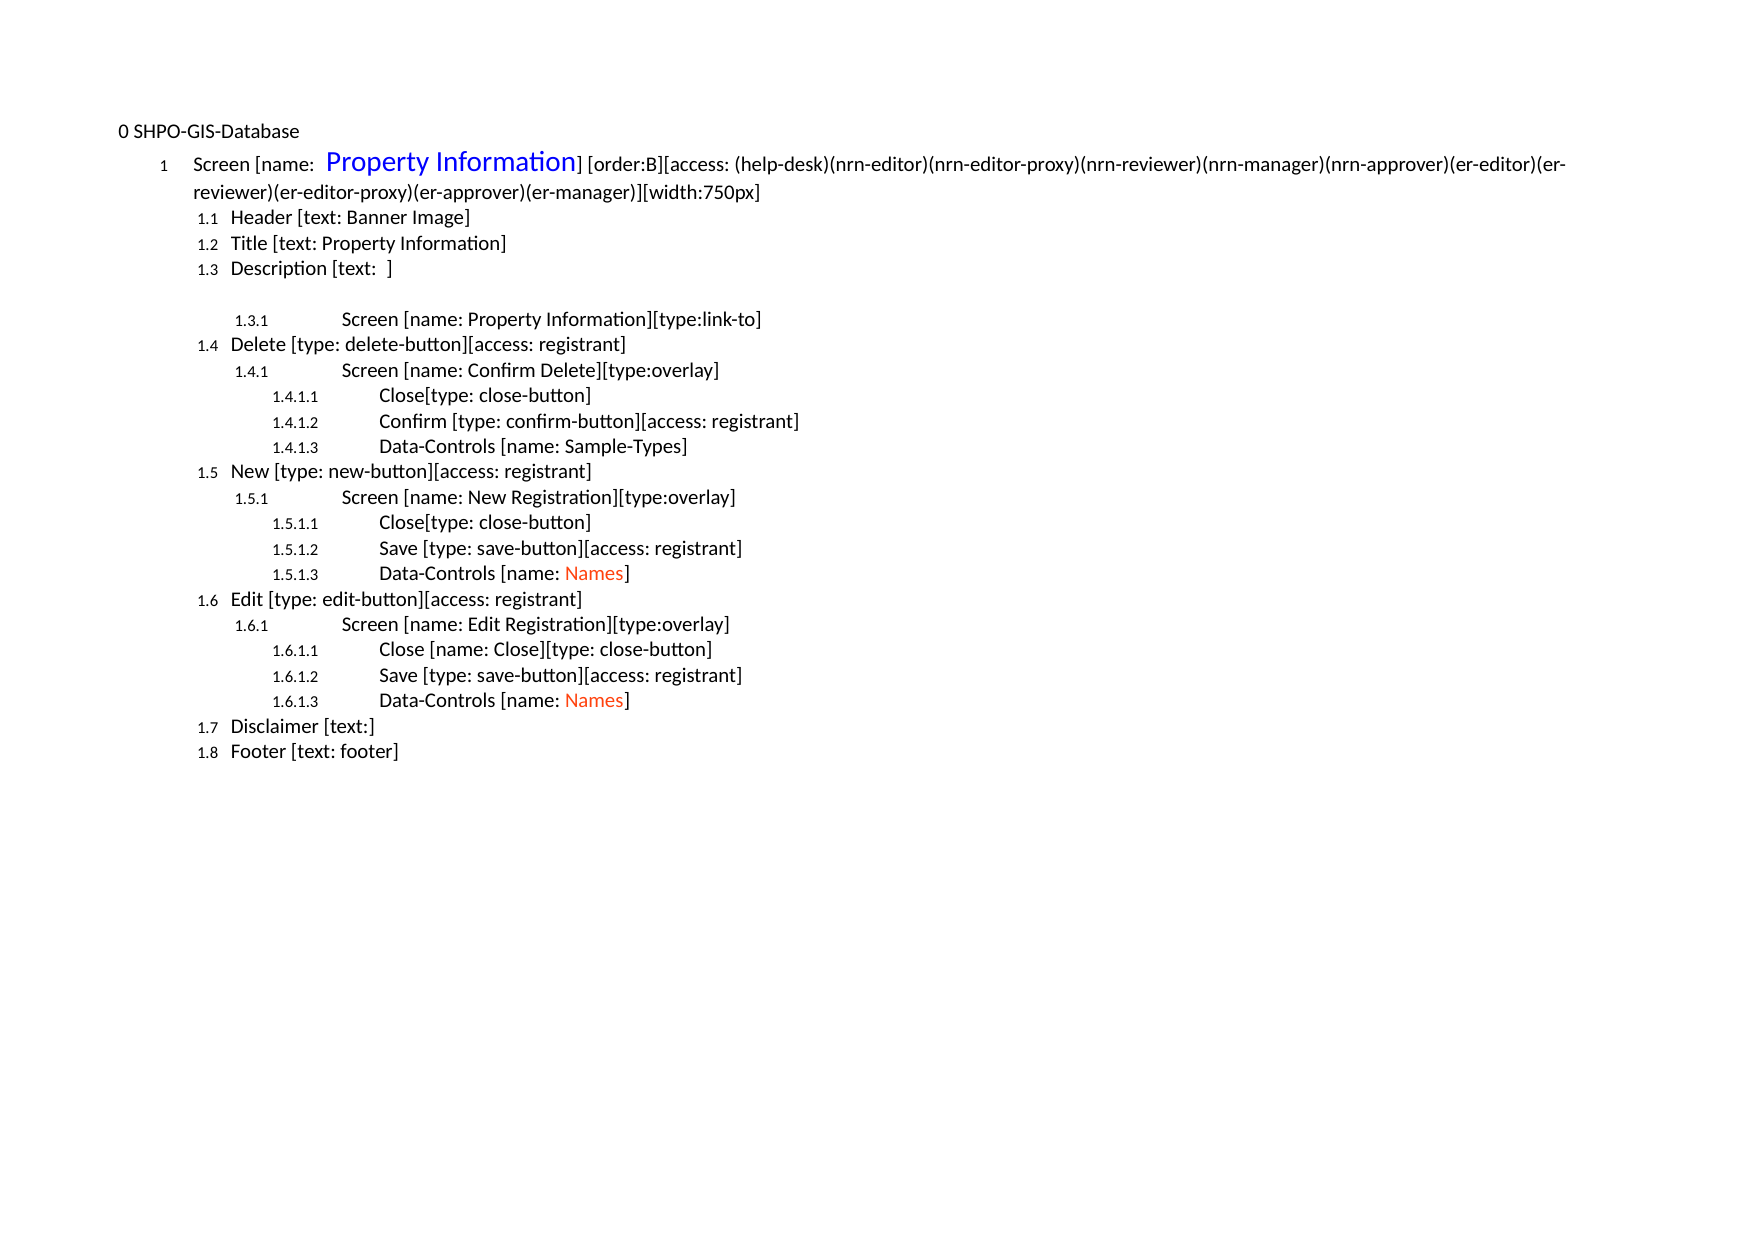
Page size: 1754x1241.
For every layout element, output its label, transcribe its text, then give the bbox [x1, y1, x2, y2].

list Edit [type: edit-button][access: registrant] [193, 586, 1636, 611]
list Disclaimer [text:] [193, 713, 1636, 738]
list Close[type: close-button] [268, 382, 1636, 408]
list Screen [name: Confirm Delete][type:overlay] [231, 357, 1636, 382]
text 0 SHPO-GIS-Database [118, 118, 1636, 143]
list Save [type: save-button][access: registrant] [268, 662, 1636, 687]
list Data-Controls [name: Sample-Types] [268, 433, 1636, 459]
list Save [type: save-button][access: registrant] [268, 535, 1636, 560]
list Close[type: close-button] [268, 509, 1636, 535]
list Delete [type: delete-button][access: registrant] [193, 332, 1636, 357]
list Screen [name: New Registration][type:overlay] [231, 484, 1636, 509]
list Data-Controls [name: Names] [268, 560, 1636, 586]
list Screen [name: Property Information][type:link-to] [231, 306, 1636, 332]
list Header [text: Banner Image] [193, 204, 1636, 230]
list New [type: new-button][access: registrant] [193, 459, 1636, 484]
list Confirm [type: confirm-button][access: registrant] [268, 408, 1636, 433]
list Data-Controls [name: Names] [268, 687, 1636, 713]
list Screen [name: Edit Registration][type:overlay] [231, 611, 1636, 637]
list Title [text: Property Information] [193, 230, 1636, 255]
list Close [name: Close][type: close-button] [268, 637, 1636, 662]
list Screen [name: Property Information] [order:B][access: (help-desk)(nrn-editor)(nrn-editor-proxy)(nrn-reviewer)(nrn-manager)(nrn-approver)(er-editor)(er-reviewer)(er-editor-proxy)(er-approver)(er-manager)][width:750px] [156, 143, 1636, 204]
list Footer [text: footer] [193, 738, 1636, 764]
list Description [text: ] [193, 255, 1636, 281]
